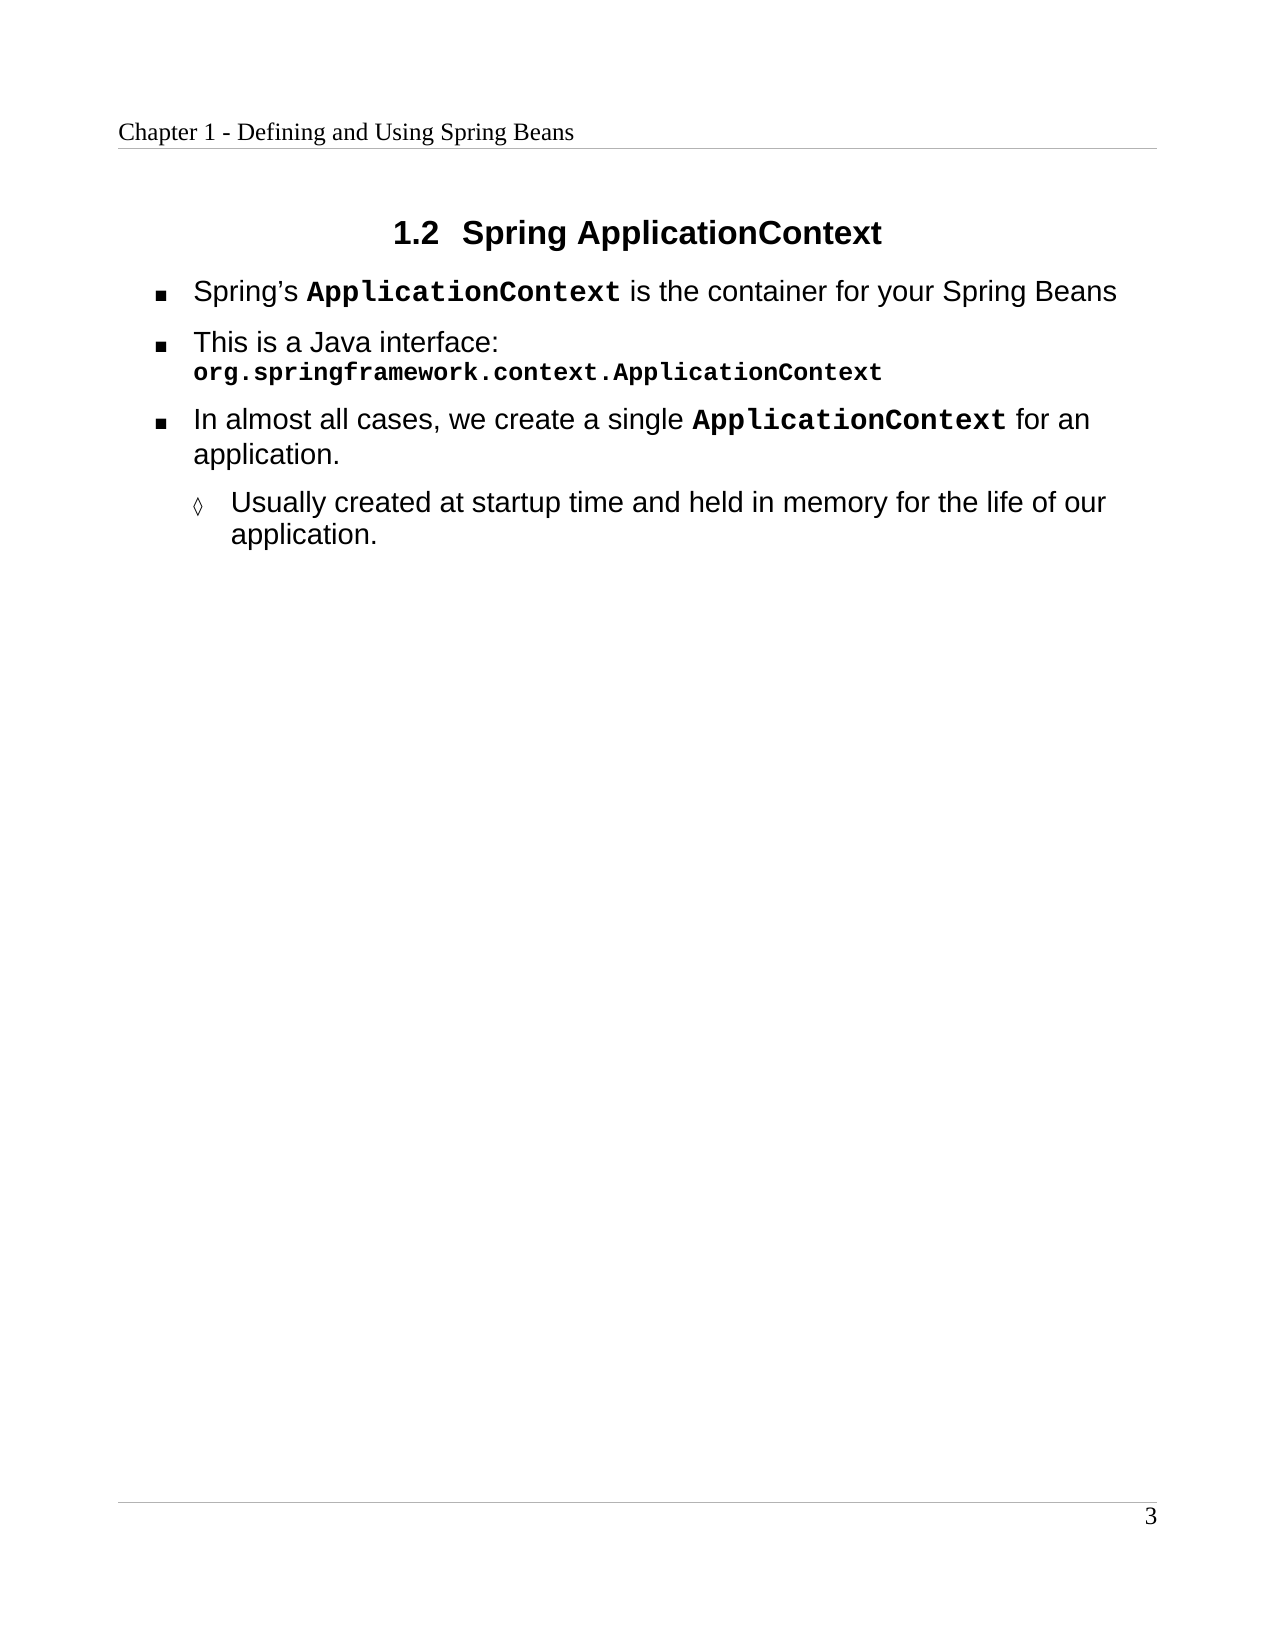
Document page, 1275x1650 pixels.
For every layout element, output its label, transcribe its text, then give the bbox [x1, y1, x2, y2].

list Usually created at startup time and held in memory for the life of our application. [193, 486, 1157, 551]
subtitle Spring ApplicationContext [118, 214, 1157, 251]
list This is a Java interface: org.springframework.context.ApplicationContext [156, 326, 1157, 388]
list In almost all cases, we create a single ApplicationContext for an application. [156, 403, 1157, 471]
list Spring’s ApplicationContext is the container for your Spring Beans [156, 275, 1157, 311]
